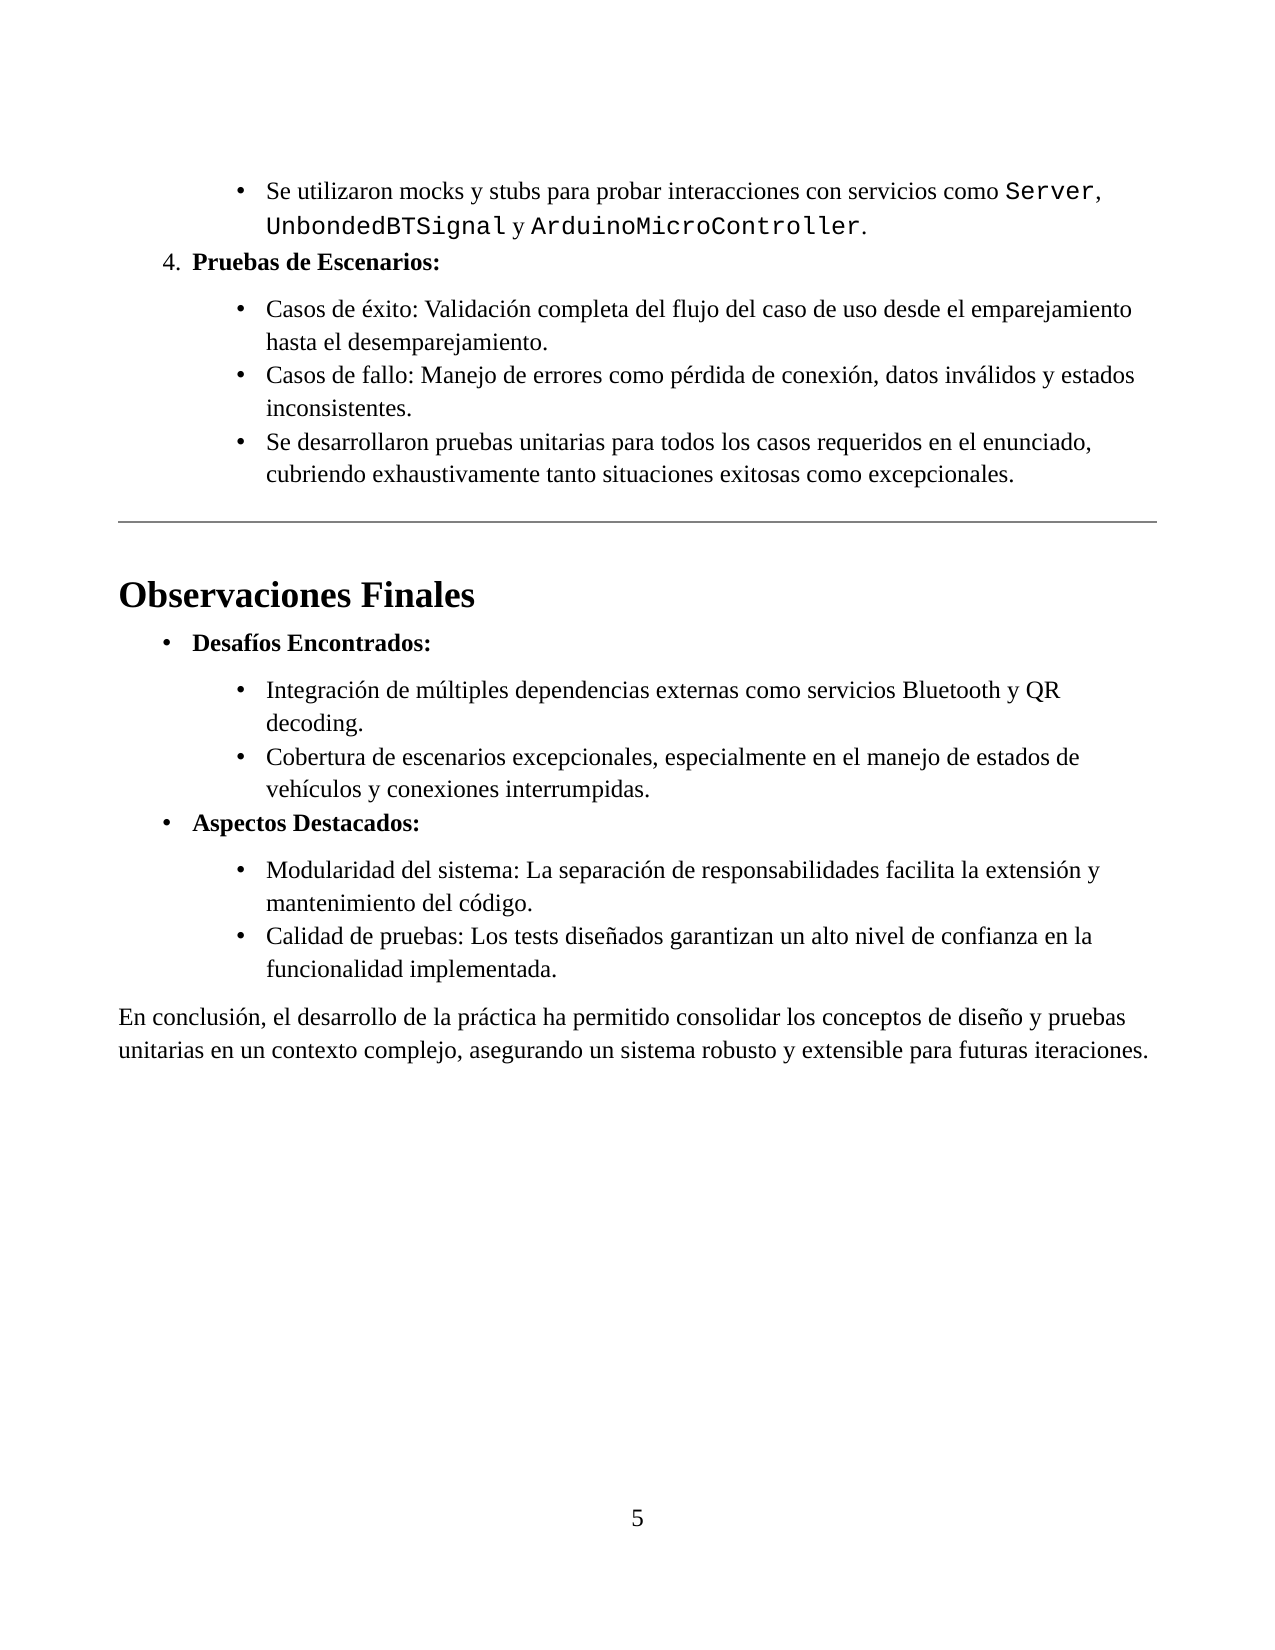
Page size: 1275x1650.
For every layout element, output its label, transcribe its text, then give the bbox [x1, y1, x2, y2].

list Casos de éxito: Validación completa del flujo del caso de uso desde el emparejamiento hasta el desemparejamiento. [236, 294, 1157, 356]
list Cobertura de escenarios excepcionales, especialmente en el manejo de estados de vehículos y conexiones interrumpidas. [236, 742, 1157, 803]
list Modularidad del sistema: La separación de responsabilidades facilita la extensión y mantenimiento del código. [236, 855, 1157, 917]
subtitle Observaciones Finales [118, 572, 1157, 615]
list Calidad de pruebas: Los tests diseñados garantizan un alto nivel de confianza en la funcionalidad implementada. [236, 921, 1157, 983]
list Se utilizaron mocks y stubs para probar interacciones con servicios como Server, UnbondedBTSignal y ArduinoMicroController. [236, 176, 1157, 242]
list Casos de fallo: Manejo de errores como pérdida de conexión, datos inválidos y estados inconsistentes. [236, 361, 1157, 422]
list Integración de múltiples dependencias externas como servicios Bluetooth y QR decoding. [236, 676, 1157, 737]
text En conclusión, el desarrollo de la práctica ha permitido consolidar los conceptos de diseño y pruebas unitarias en un contexto complejo, asegurando un sistema robusto y extensible para futuras iteraciones. [118, 1002, 1157, 1064]
list Aspectos Destacados: [162, 808, 1157, 836]
list Desafíos Encontrados: [162, 628, 1157, 657]
list Pruebas de Escenarios: [162, 247, 1157, 276]
list Se desarrollaron pruebas unitarias para todos los casos requeridos en el enunciado, cubriendo exhaustivamente tanto situaciones exitosas como excepcionales. [236, 427, 1157, 488]
